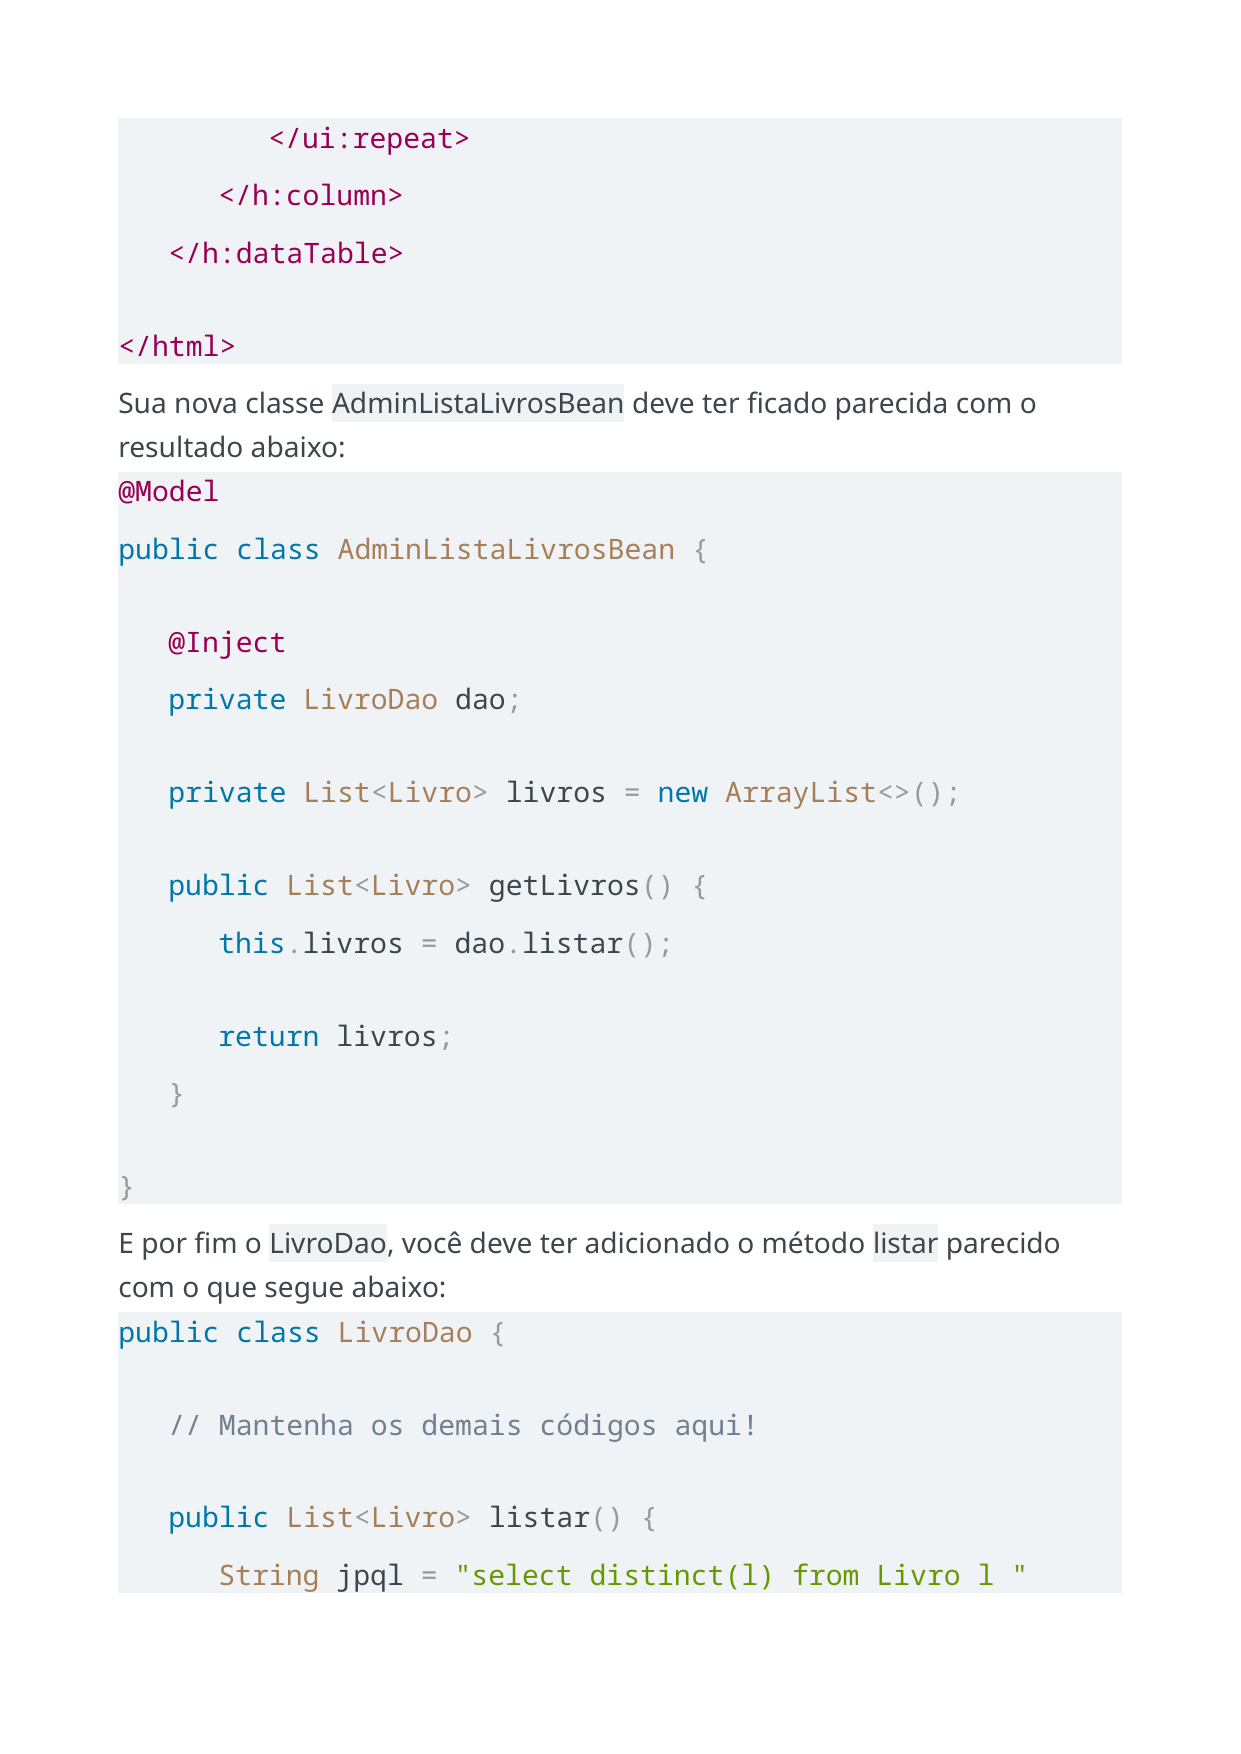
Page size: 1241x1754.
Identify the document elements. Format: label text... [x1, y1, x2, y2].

text } [118, 1166, 1122, 1204]
text </h:dataTable> [118, 233, 1122, 271]
text Sua nova classe AdminListaLivrosBean deve ter ficado parecida com o resultado abaixo: [118, 383, 1122, 466]
text </html> [118, 326, 1122, 364]
text public List<Livro> getLivros() { [118, 865, 1122, 904]
text } [118, 1073, 1122, 1112]
text public class LivroDao { [118, 1312, 1122, 1350]
text return livros; [118, 1016, 1122, 1054]
text // Mantenha os demais códigos aqui! [118, 1405, 1122, 1443]
text private LivroDao dao; [118, 679, 1122, 718]
text public List<Livro> listar() { [118, 1498, 1122, 1536]
text this.livros = dao.listar(); [118, 923, 1122, 961]
text @Model [118, 472, 1122, 510]
text private List<Livro> livros = new ArrayList<>(); [118, 772, 1122, 811]
text String jpql = "select distinct(l) from Livro l " [118, 1555, 1122, 1593]
text </ui:repeat> [118, 118, 1122, 156]
text </h:column> [118, 176, 1122, 214]
text @Inject [118, 622, 1122, 660]
text E por fim o LivroDao, você deve ter adicionado o método listar parecido com o que segue abaixo: [118, 1224, 1122, 1306]
text public class AdminListaLivrosBean { [118, 529, 1122, 567]
